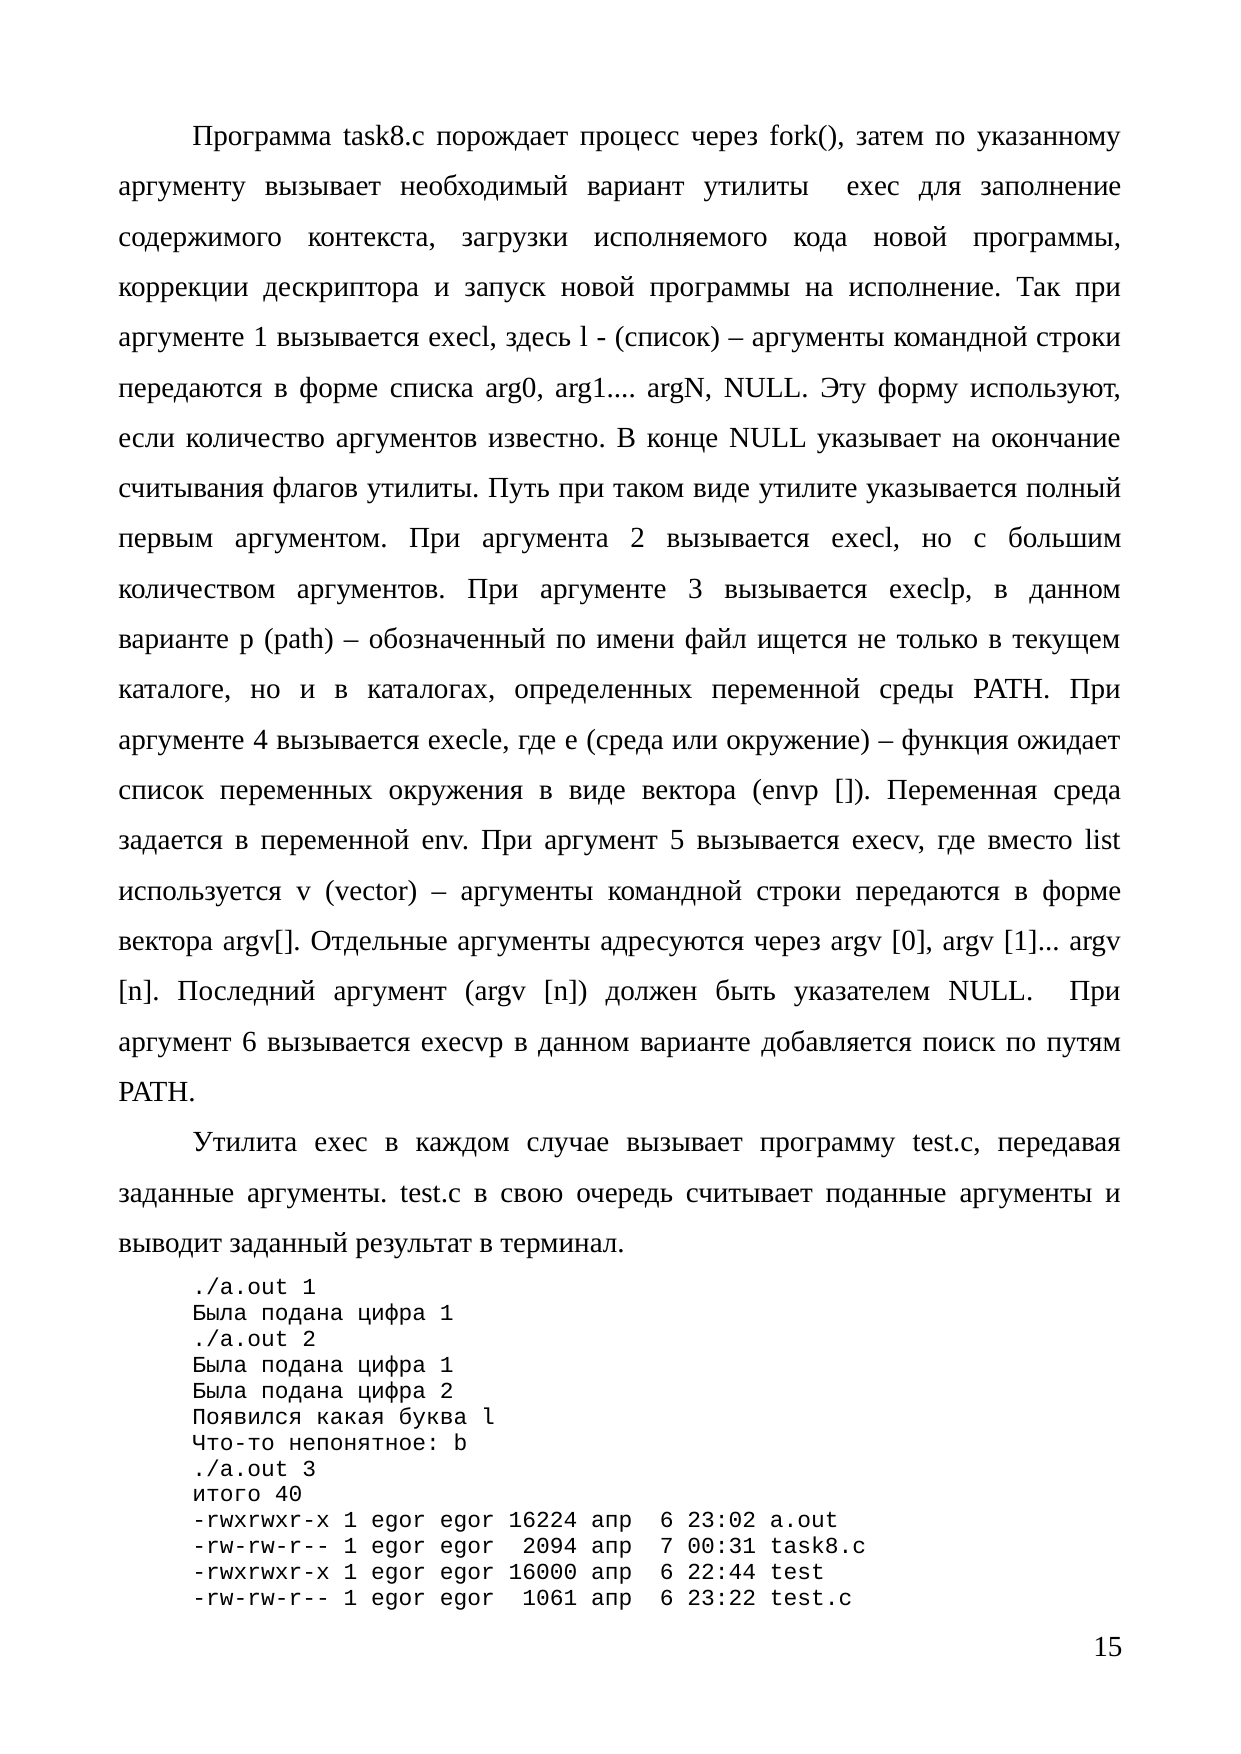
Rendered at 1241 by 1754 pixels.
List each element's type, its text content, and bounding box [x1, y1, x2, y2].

text Что-то непонятное: b [118, 1431, 1122, 1457]
text -rw-rw-r-- 1 egor egor 1061 апр 6 23:22 test.c [118, 1587, 1122, 1612]
text ./a.out 3 [118, 1457, 1122, 1483]
text -rwxrwxr-x 1 egor egor 16224 апр 6 23:02 a.out [118, 1509, 1122, 1535]
text Появился какая буква l [118, 1405, 1122, 1431]
text Была подана цифра 1 [118, 1353, 1122, 1379]
text Программа task8.c порождает процесс через fork(), затем по указанному аргументу вызывает необходимый вариант утилиты exec для заполнение содержимого контекста, загрузки исполняемого кода новой программы, коррекции дескриптора и запуск новой программы на исполнение. Так при аргументе 1 вызывается execl, здесь l - (список) – аргументы командной строки передаются в форме списка arg0, arg1.... argN, NULL. Эту форму используют, если количество аргументов известно. В конце NULL указывает на окончание считывания флагов утилиты. Путь при таком виде утилите указывается полный первым аргументом. При аргумента 2 вызывается execl, но с большим количеством аргументов. При аргументе 3 вызывается execlp, в данном варианте p (path) – обозначенный по имени файл ищется не только в текущем каталоге, но и в каталогах, определенных переменной среды PATH. При аргументе 4 вызывается execle, где e (среда или окружение) – функция ожидает список переменных окружения в виде вектора (envp []). Переменная среда задается в переменной env. При аргумент 5 вызывается execv, где вместо list используется v (vector) – аргументы командной строки передаются в форме вектора argv[]. Отдельные аргументы адресуются через argv [0], argv [1]... argv [n]. Последний аргумент (argv [n]) должен быть указателем NULL. При аргумент 6 вызывается execvp в данном варианте добавляется поиск по путям PATH. [118, 118, 1122, 1108]
text ./a.out 1 [118, 1275, 1122, 1301]
text Была подана цифра 1 [118, 1301, 1122, 1327]
text Была подана цифра 2 [118, 1379, 1122, 1405]
text -rwxrwxr-x 1 egor egor 16000 апр 6 22:44 test [118, 1561, 1122, 1587]
text ./a.out 2 [118, 1327, 1122, 1353]
text Утилита exec в каждом случае вызывает программу test.c, передавая заданные аргументы. test.c в свою очередь считывает поданные аргументы и выводит заданный результат в терминал. [118, 1124, 1122, 1258]
text итого 40 [118, 1483, 1122, 1509]
text -rw-rw-r-- 1 egor egor 2094 апр 7 00:31 task8.c [118, 1535, 1122, 1561]
